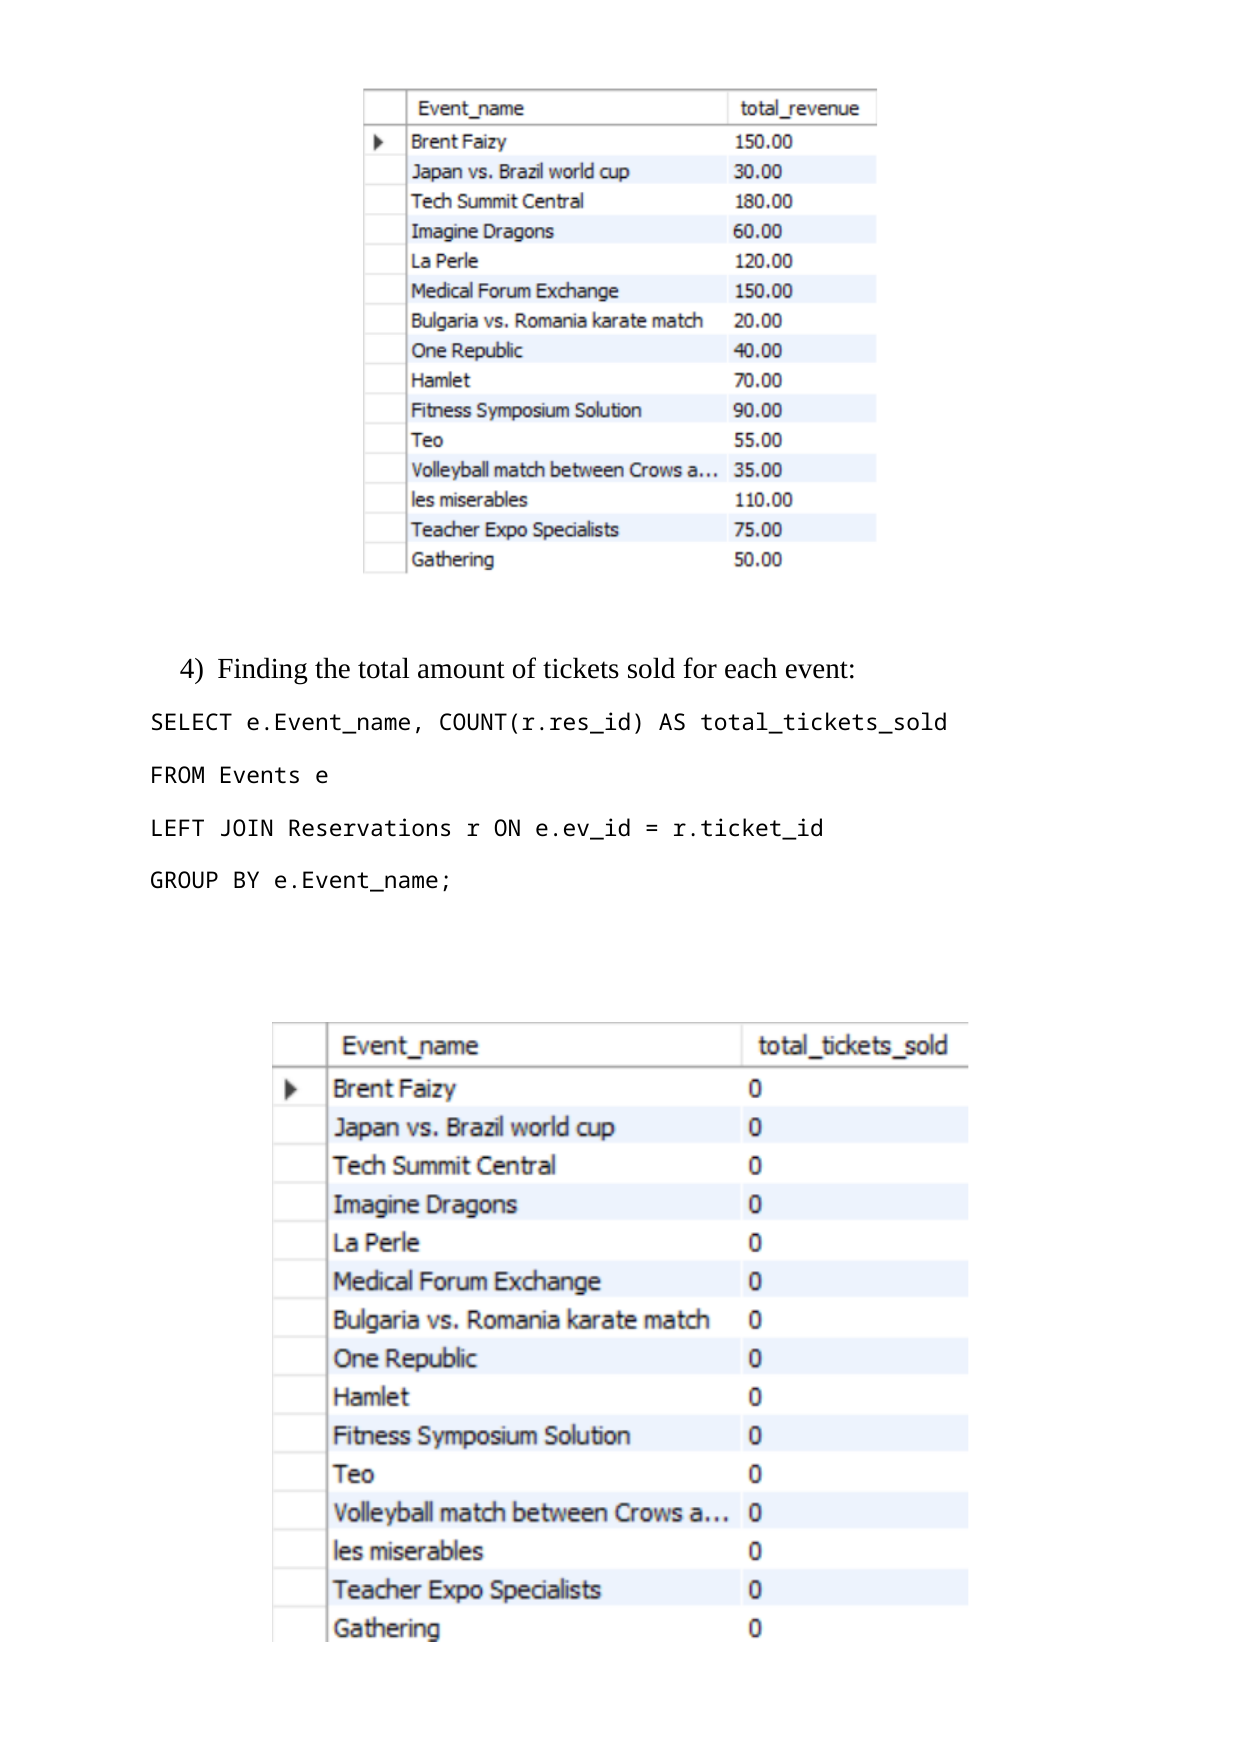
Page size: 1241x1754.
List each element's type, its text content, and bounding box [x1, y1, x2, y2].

list Finding the total amount of tickets sold for each event: [179, 651, 1090, 685]
text FROM Events e [150, 759, 1090, 790]
text LEFT JOIN Reservations r ON e.ev_id = r.ticket_id [150, 812, 1090, 843]
text GROUP BY e.Event_name; [150, 864, 1090, 895]
text SELECT e.Event_name, COUNT(r.res_id) AS total_tickets_sold [150, 706, 1090, 738]
